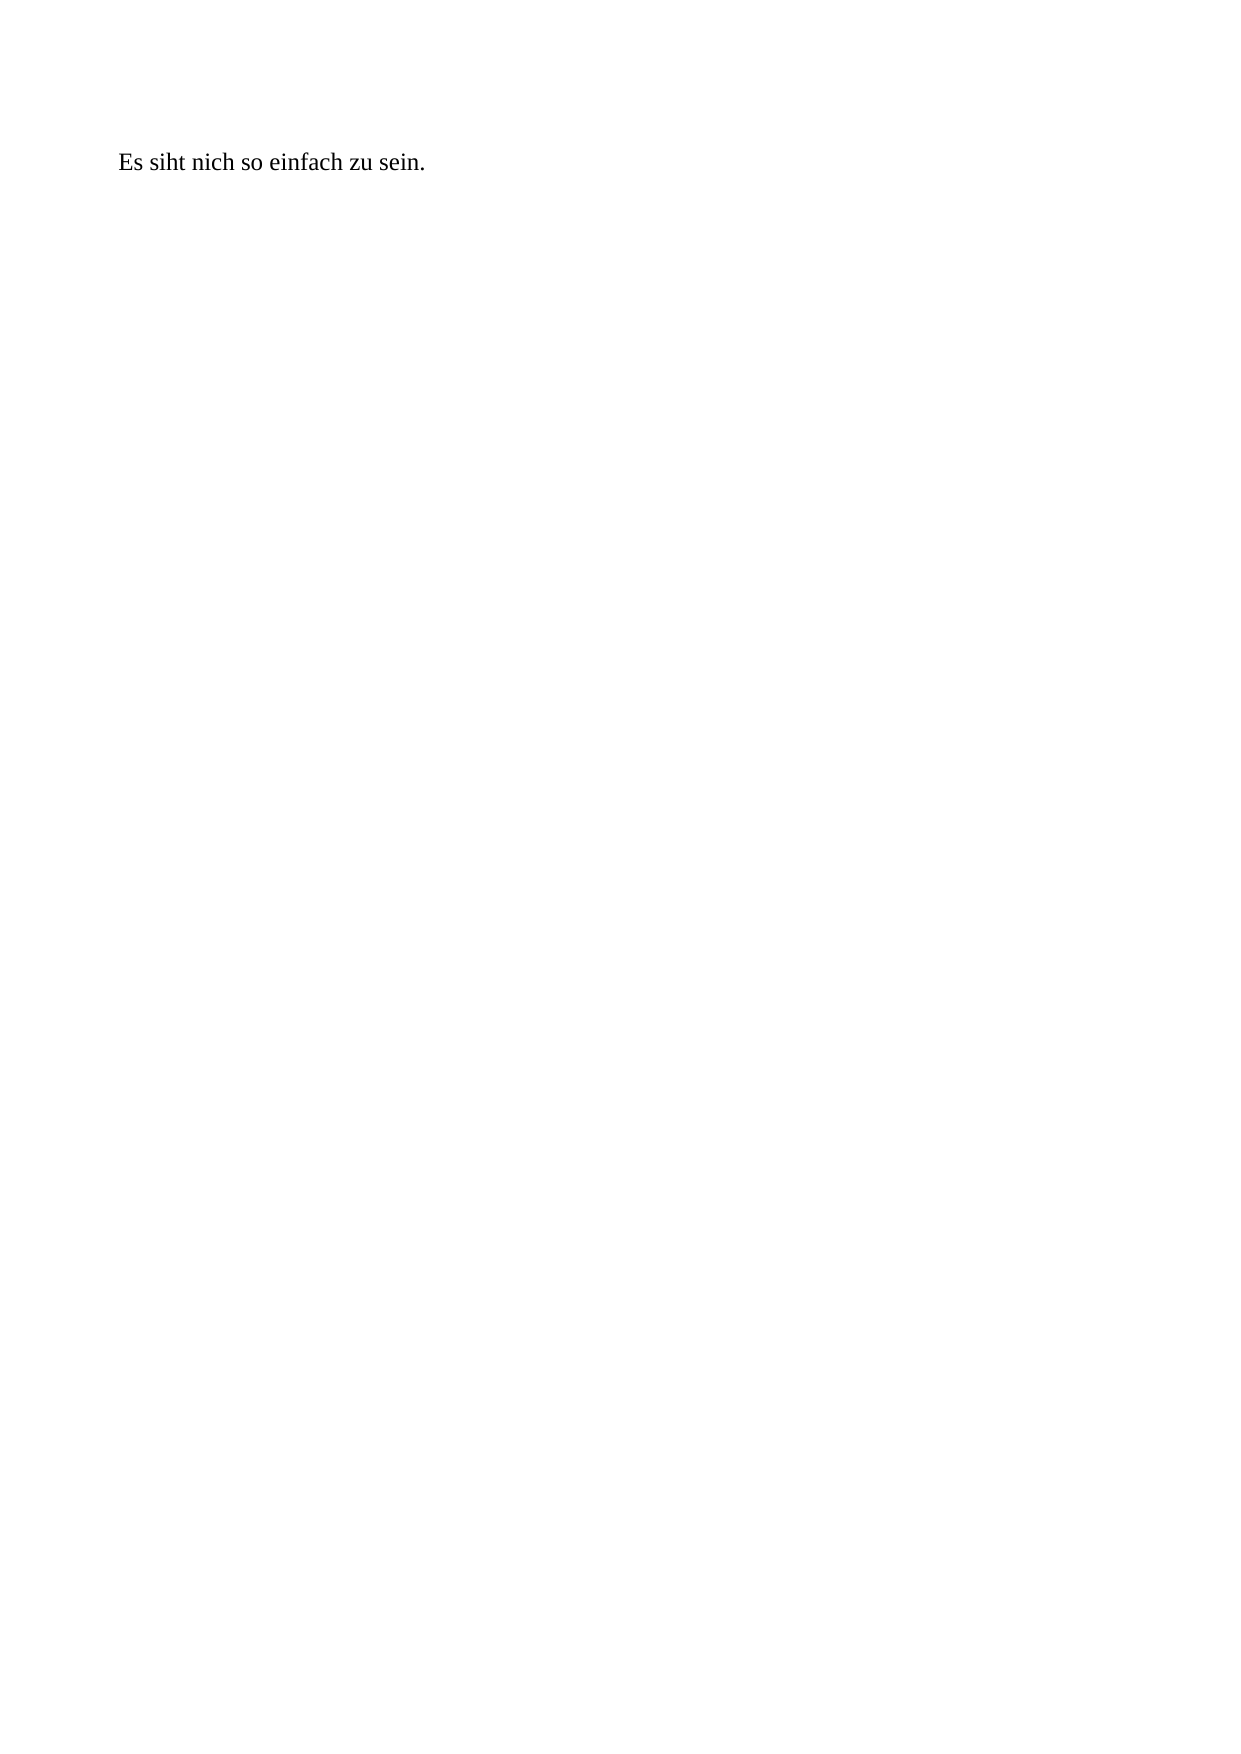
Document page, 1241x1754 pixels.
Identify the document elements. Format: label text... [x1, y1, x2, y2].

text Es siht nich so einfach zu sein. [118, 147, 1122, 176]
